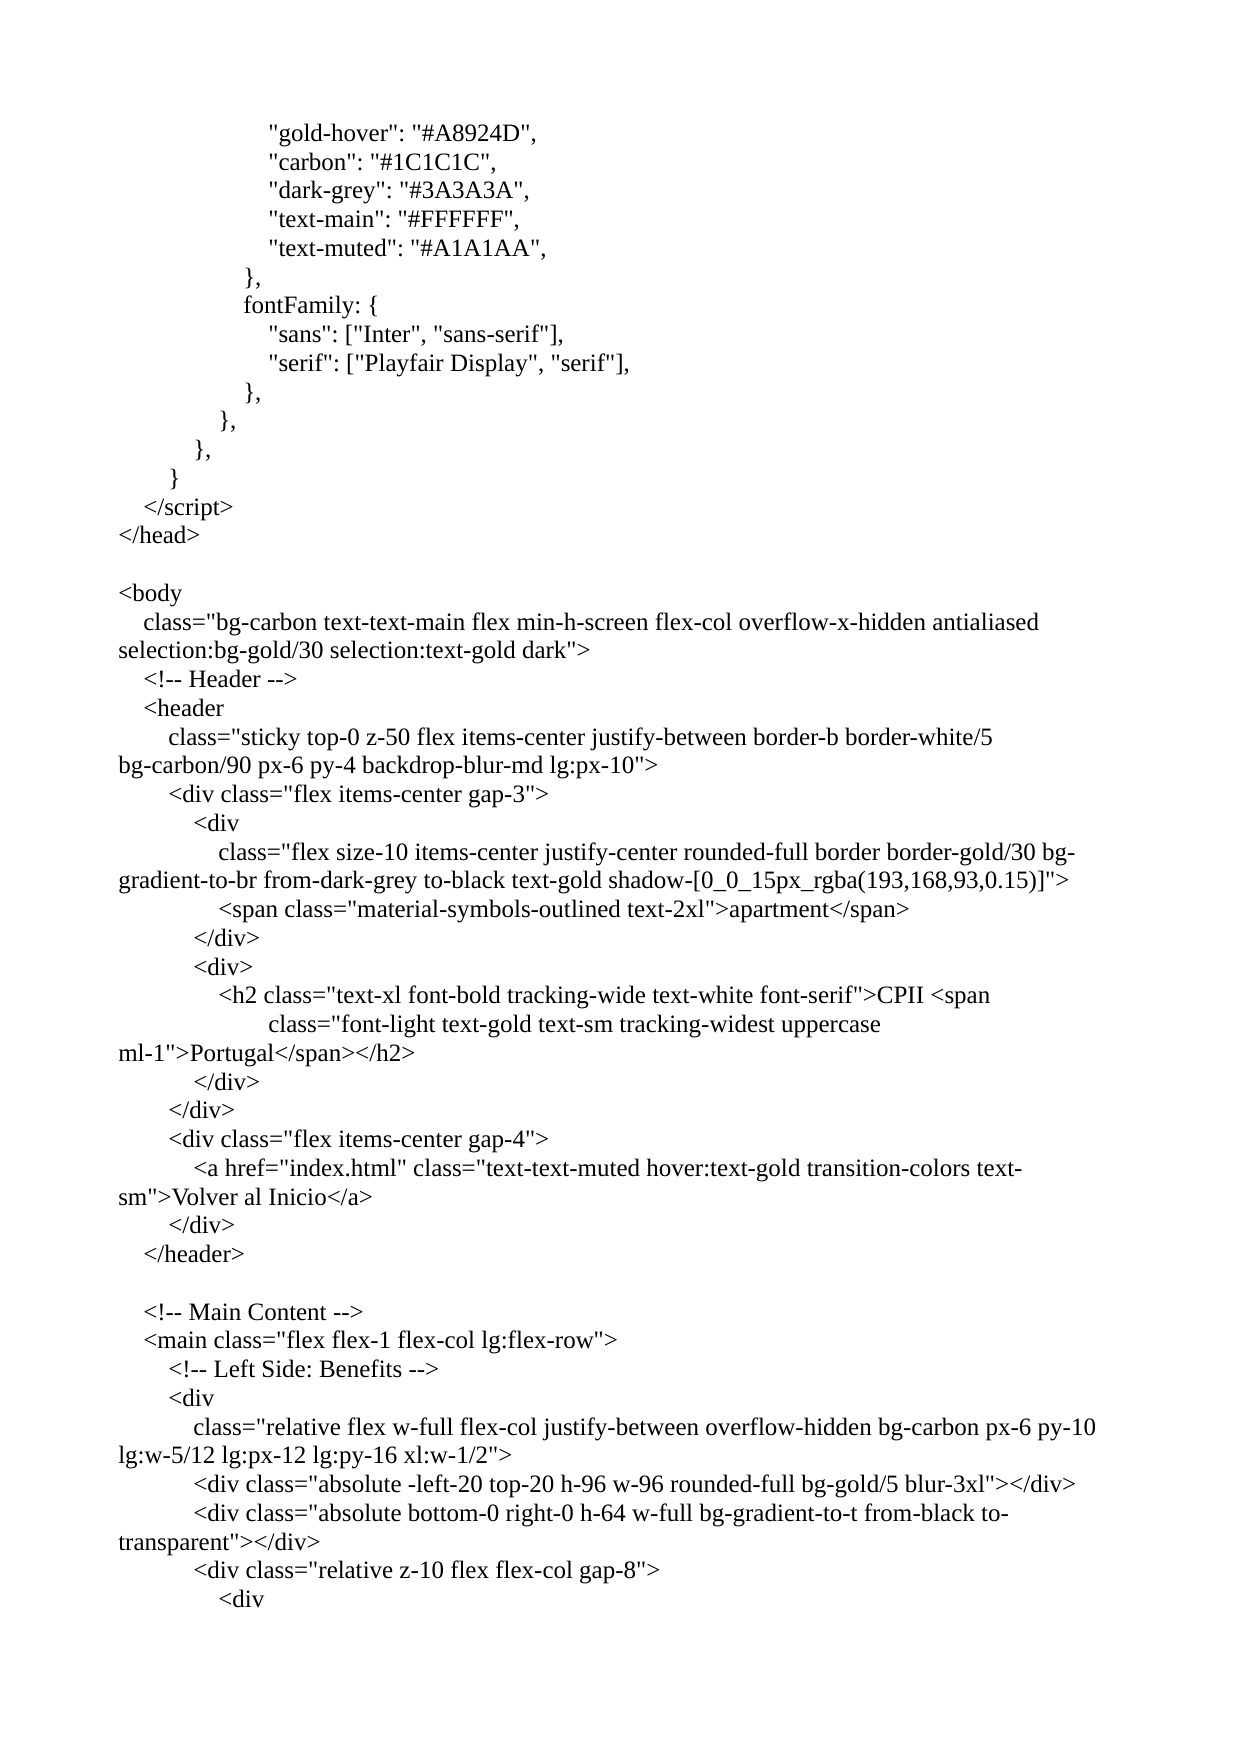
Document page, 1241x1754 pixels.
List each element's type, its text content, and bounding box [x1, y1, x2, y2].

table_cell "gold-hover": "#A8924D", "carbon": "#1C1C1C", "dark-grey": "#3A3A3A", "text-main": "#FFFFFF", "text-muted": "#A1A1AA", }, fontFamily: { "sans": ["Inter", "sans-serif"], "serif": ["Playfair Display", "serif"], }, }, }, } </script> </head> <body class="bg-carbon text-text-main flex min-h-screen flex-col overflow-x-hidden antialiased selection:bg-gold/30 selection:text-gold dark"> <!-- Header --> <header class="sticky top-0 z-50 flex items-center justify-between border-b border-white/5 bg-carbon/90 px-6 py-4 backdrop-blur-md lg:px-10"> <div class="flex items-center gap-3"> <div class="flex size-10 items-center justify-center rounded-full border border-gold/30 bg-gradient-to-br from-dark-grey to-black text-gold shadow-[0_0_15px_rgba(193,168,93,0.15)]"> <span class="material-symbols-outlined text-2xl">apartment</span> </div> <div> <h2 class="text-xl font-bold tracking-wide text-white font-serif">CPII <span class="font-light text-gold text-sm tracking-widest uppercase ml-1">Portugal</span></h2> </div> </div> <div class="flex items-center gap-4"> <a href="index.html" class="text-text-muted hover:text-gold transition-colors text-sm">Volver al Inicio</a> </div> </header> <!-- Main Content --> <main class="flex flex-1 flex-col lg:flex-row"> <!-- Left Side: Benefits --> <div class="relative flex w-full flex-col justify-between overflow-hidden bg-carbon px-6 py-10 lg:w-5/12 lg:px-12 lg:py-16 xl:w-1/2"> <div class="absolute -left-20 top-20 h-96 w-96 rounded-full bg-gold/5 blur-3xl"></div> <div class="absolute bottom-0 right-0 h-64 w-full bg-gradient-to-t from-black to-transparent"></div> <div class="relative z-10 flex flex-col gap-8"> <div [118, 118, 1122, 1613]
